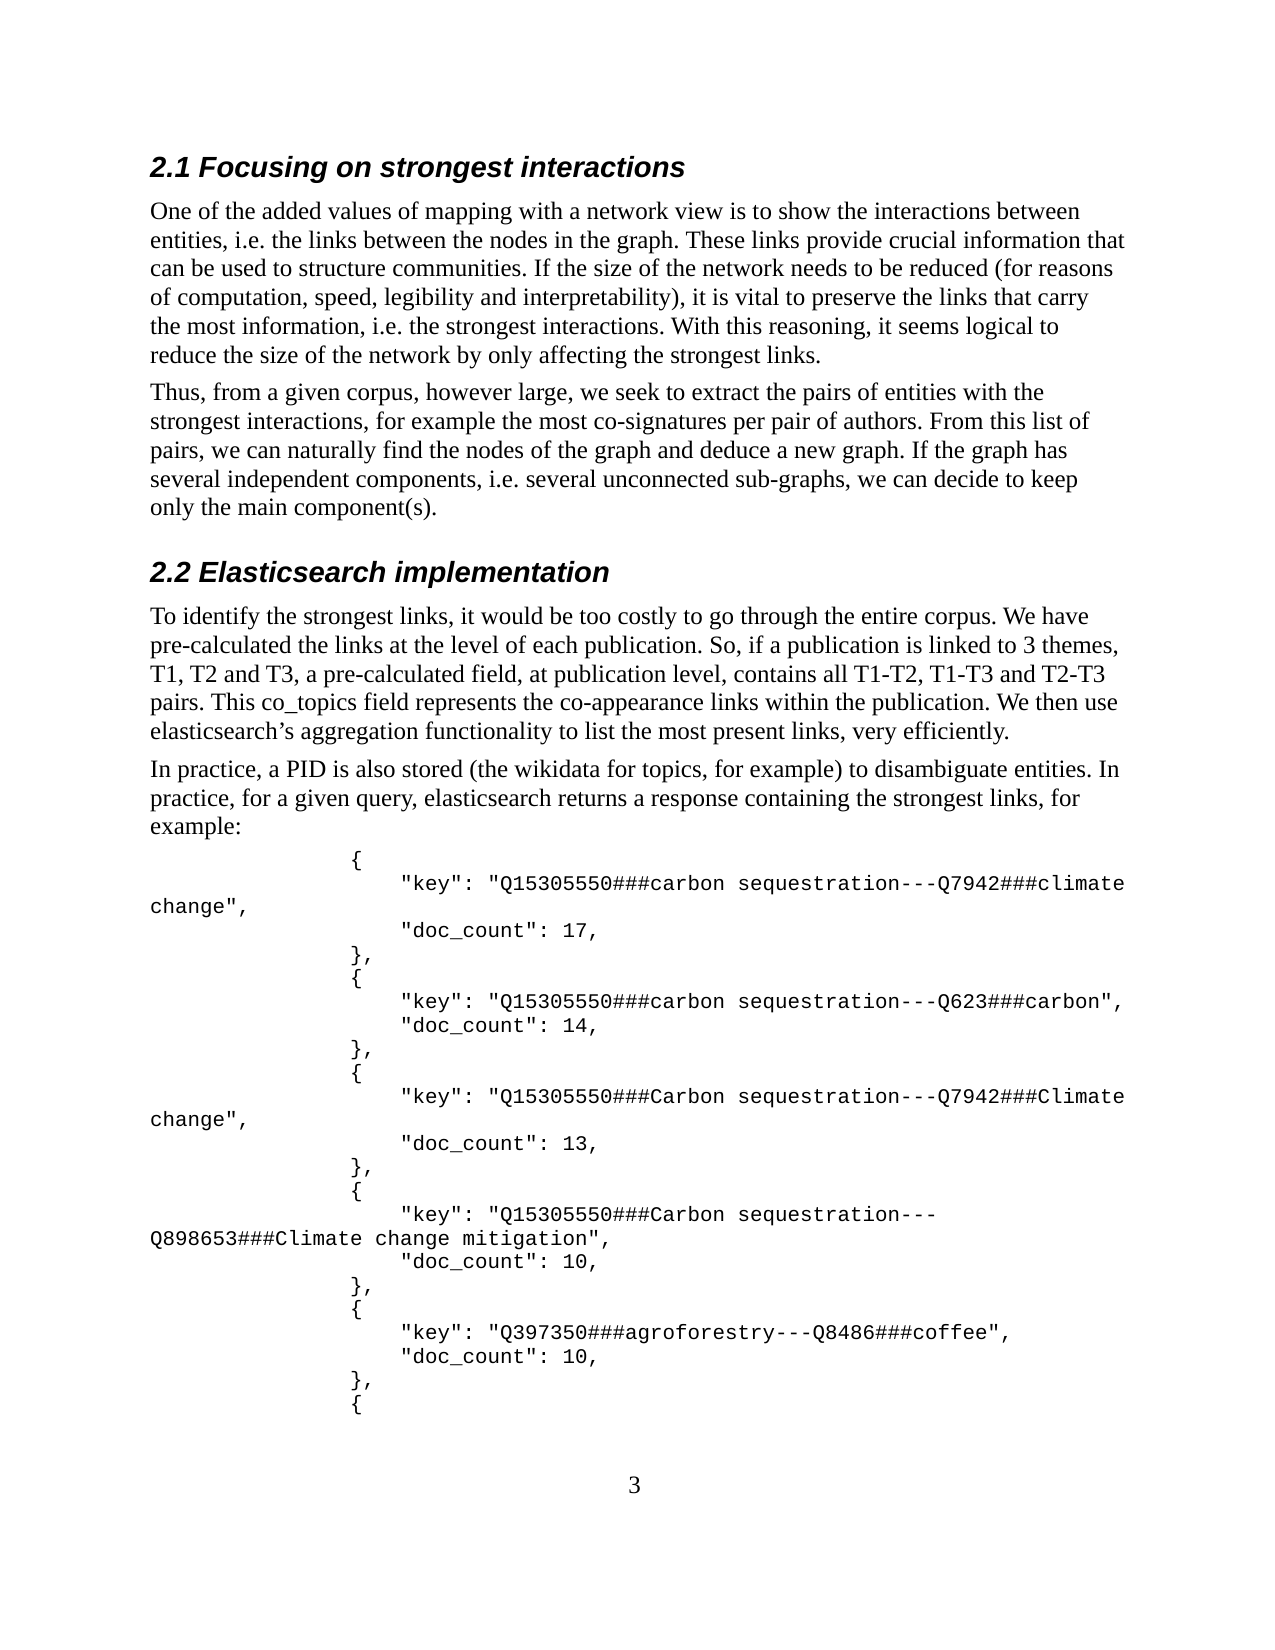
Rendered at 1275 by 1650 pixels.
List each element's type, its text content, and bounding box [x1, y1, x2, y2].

text "key": "Q15305550###Carbon sequestration---Q898653###Climate change mitigation", [150, 1204, 1125, 1251]
text "key": "Q397350###agroforestry---Q8486###coffee", [150, 1322, 1125, 1346]
text One of the added values of mapping with a network view is to show the interactions between entities, i.e. the links between the nodes in the graph. These links provide crucial information that can be used to structure communities. If the size of the network needs to be reduced (for reasons of computation, speed, legibility and interpretability), it is vital to preserve the links that carry the most information, i.e. the strongest interactions. With this reasoning, it seems logical to reduce the size of the network by only affecting the strongest links. [150, 196, 1125, 368]
text "doc_count": 10, [150, 1251, 1125, 1275]
text { [150, 1298, 1125, 1322]
text In practice, a PID is also stored (the wikidata for topics, for example) to disambiguate entities. In practice, for a given query, elasticsearch returns a response containing the strongest links, for example: [150, 754, 1125, 840]
text { [150, 1062, 1125, 1086]
text "key": "Q15305550###Carbon sequestration---Q7942###Climate change", [150, 1086, 1125, 1133]
text }, [150, 1275, 1125, 1298]
text }, [150, 1038, 1125, 1062]
text Thus, from a given corpus, however large, we seek to extract the pairs of entities with the strongest interactions, for example the most co-signatures per pair of authors. From this list of pairs, we can naturally find the nodes of the graph and deduce a new graph. If the graph has several independent components, i.e. several unconnected sub-graphs, we can decide to keep only the main component(s). [150, 377, 1125, 521]
text "doc_count": 17, [150, 920, 1125, 944]
text }, [150, 1157, 1125, 1180]
text { [150, 849, 1125, 873]
subtitle 2.2 Elasticsearch implementation [150, 555, 1125, 589]
text { [150, 1393, 1125, 1417]
text "doc_count": 10, [150, 1346, 1125, 1369]
text { [150, 967, 1125, 991]
text "key": "Q15305550###carbon sequestration---Q7942###climate change", [150, 873, 1125, 920]
text "doc_count": 14, [150, 1015, 1125, 1038]
text To identify the strongest links, it would be too costly to go through the entire corpus. We have pre-calculated the links at the level of each publication. So, if a publication is linked to 3 themes, T1, T2 and T3, a pre-calculated field, at publication level, contains all T1-T2, T1-T3 and T2-T3 pairs. This co_topics field represents the co-appearance links within the publication. We then use elasticsearch’s aggregation functionality to list the most present links, very efficiently. [150, 601, 1125, 745]
text }, [150, 1369, 1125, 1393]
text { [150, 1180, 1125, 1204]
subtitle 2.1 Focusing on strongest interactions [150, 150, 1125, 183]
text "key": "Q15305550###carbon sequestration---Q623###carbon", [150, 991, 1125, 1015]
text }, [150, 944, 1125, 967]
text "doc_count": 13, [150, 1133, 1125, 1157]
